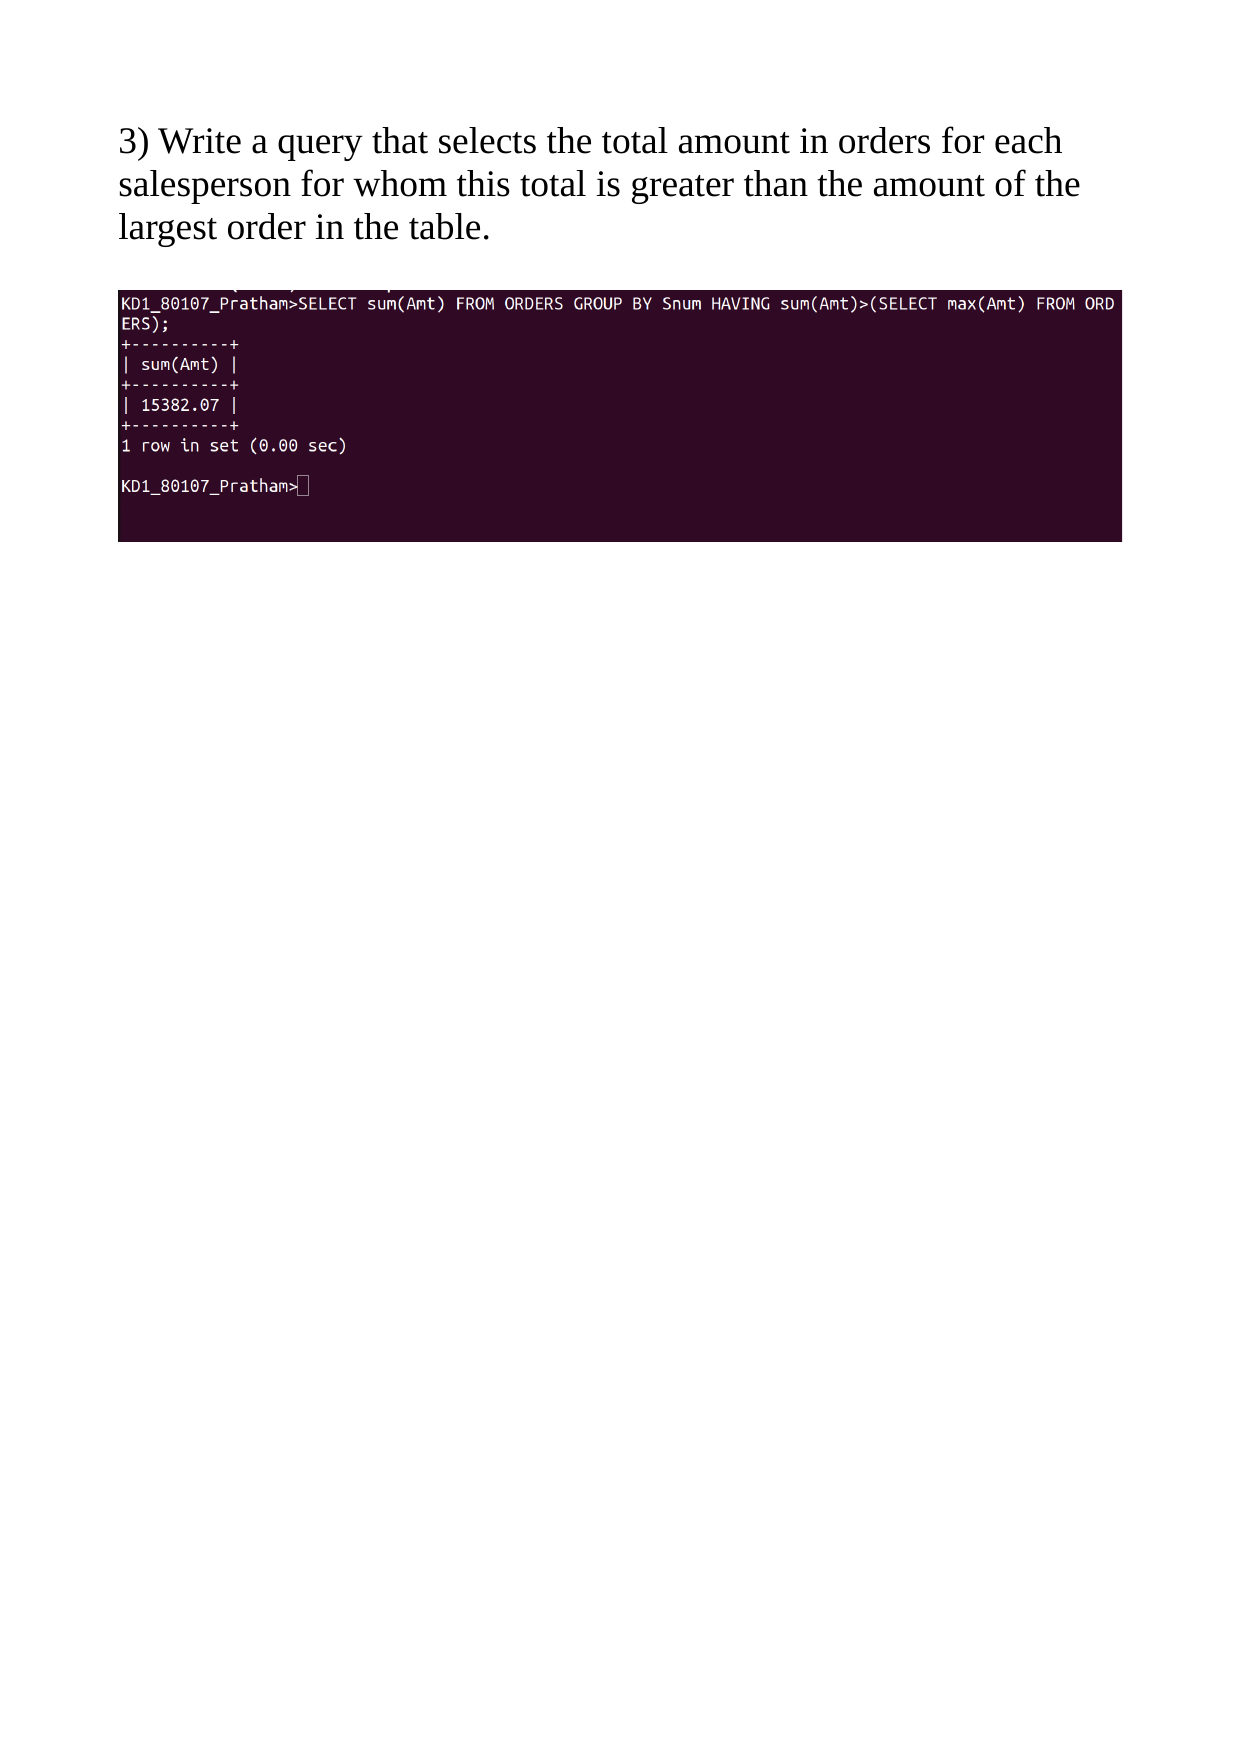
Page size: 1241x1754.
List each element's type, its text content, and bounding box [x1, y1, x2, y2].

text 3) Write a query that selects the total amount in orders for each salesperson for whom this total is greater than the amount of the largest order in the table. [118, 118, 1122, 247]
picture [118, 290, 1123, 542]
